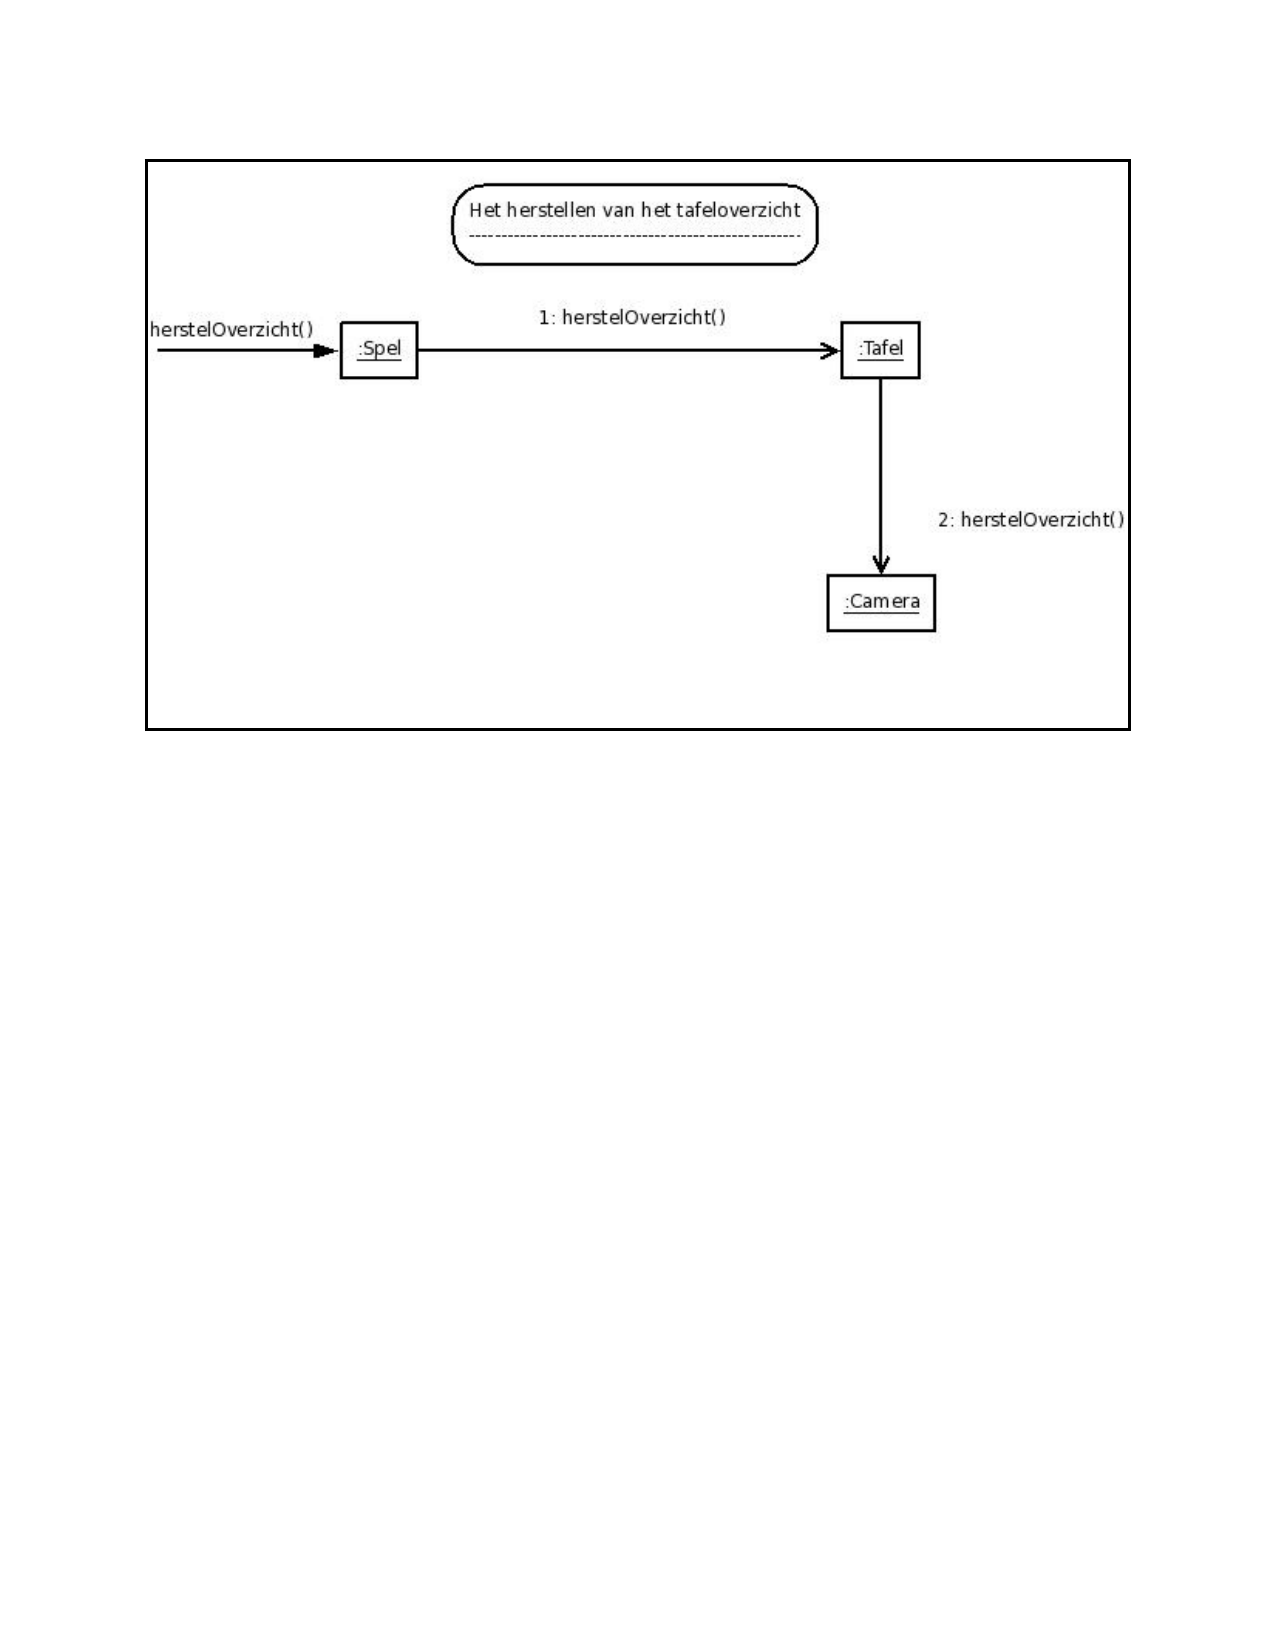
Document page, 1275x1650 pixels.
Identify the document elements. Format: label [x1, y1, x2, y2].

picture [150, 165, 1125, 726]
